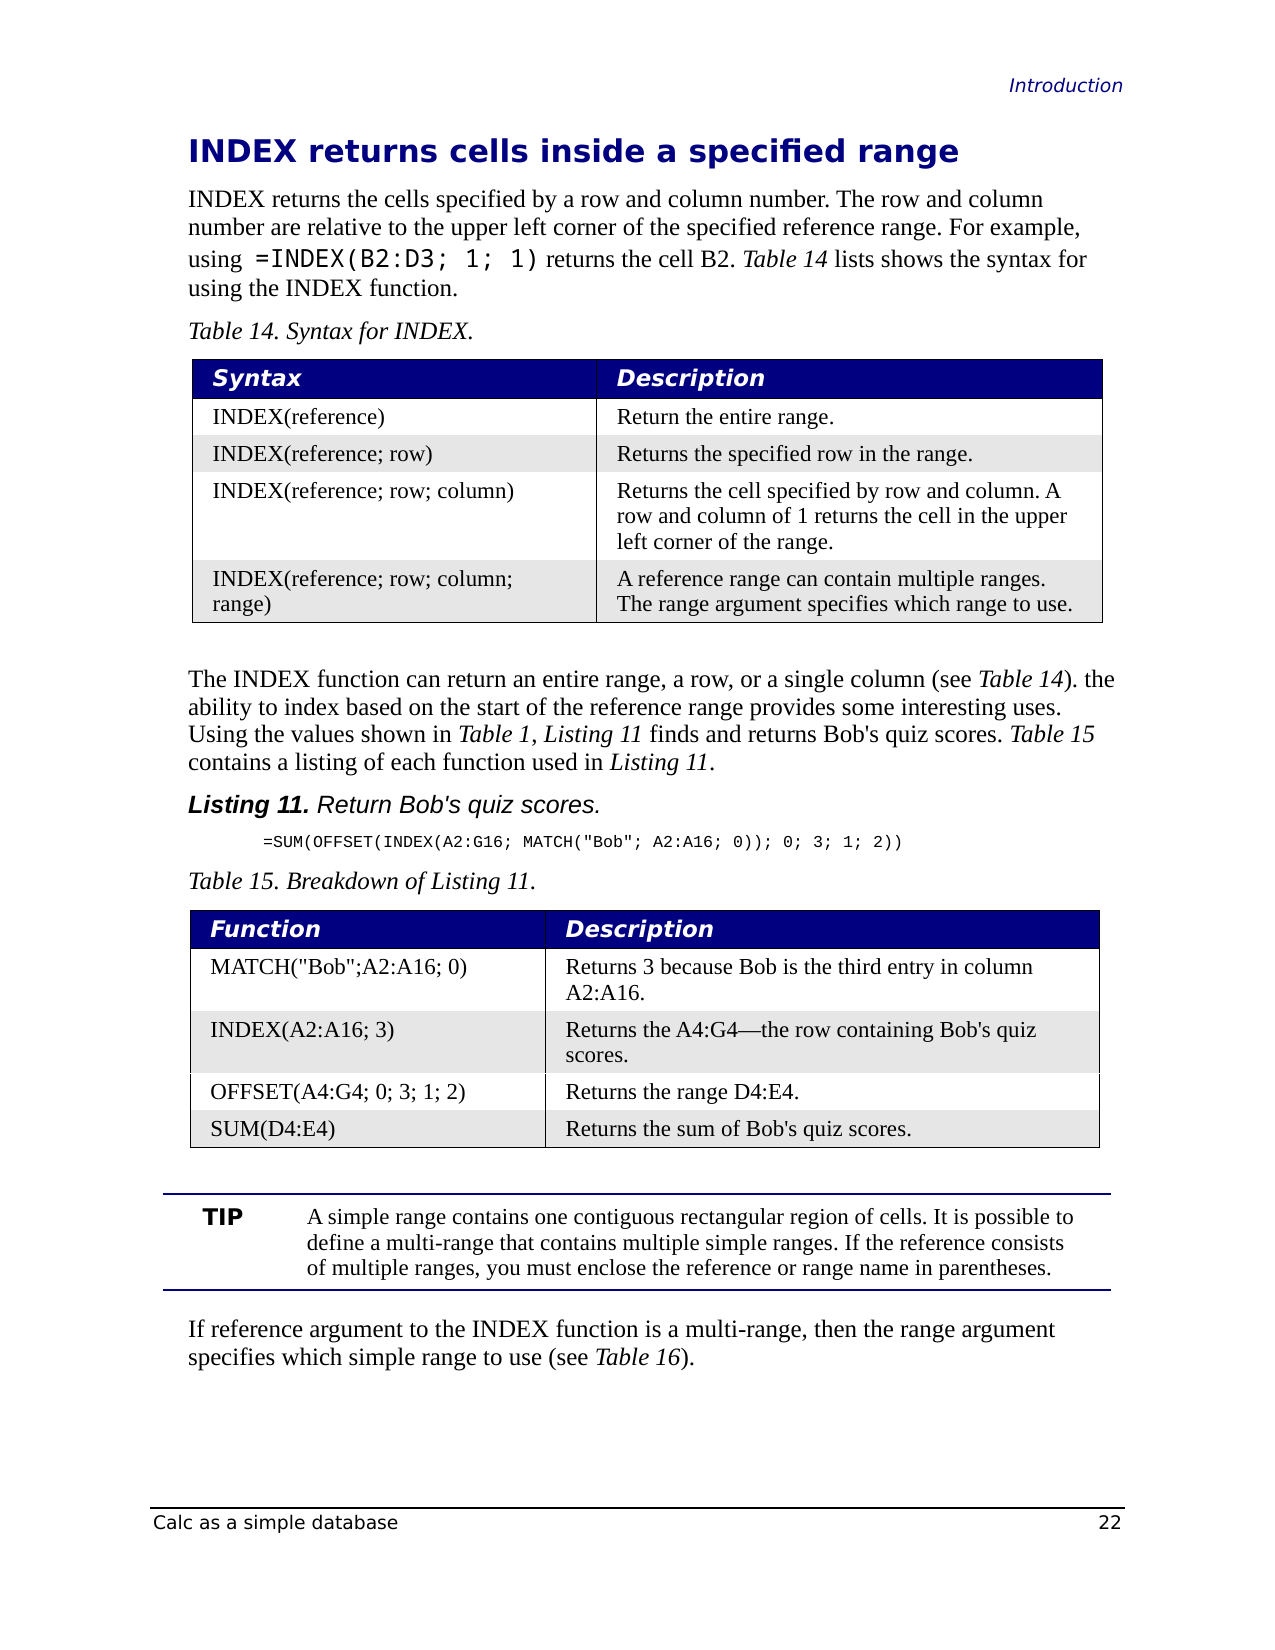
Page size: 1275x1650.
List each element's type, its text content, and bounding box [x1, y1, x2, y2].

list Listing 11. Return Bob's quiz scores. [188, 791, 1125, 819]
table_header Description [597, 360, 1102, 398]
text Table 15. Breakdown of Listing 11. [188, 867, 1125, 895]
table_cell INDEX(reference; row) [193, 435, 596, 472]
table_header TIP [163, 1195, 283, 1289]
table_cell OFFSET(A4:G4; 0; 3; 1; 2) [191, 1074, 545, 1110]
table_cell Return the entire range. [597, 399, 1102, 435]
subtitle INDEX returns cells inside a specified range [188, 134, 1125, 170]
table_cell A reference range can contain multiple ranges. The range argument specifies which range to use. [597, 560, 1102, 622]
table_header A simple range contains one contiguous rectangular region of cells. It is possible to define a multi-range that contains multiple simple ranges. If the reference consists of multiple ranges, you must enclose the reference or range name in parentheses. [283, 1195, 1111, 1289]
table_header Function [191, 911, 545, 948]
text =SUM(OFFSET(INDEX(A2:G16; MATCH("Bob"; A2:A16; 0)); 0; 3; 1; 2)) [263, 833, 1012, 852]
table_cell Returns 3 because Bob is the third entry in column A2:A16. [546, 949, 1099, 1011]
list INDEX returns the cells specified by a row and column number. The row and column number are relative to the upper left corner of the specified reference range. For example, using =INDEX(B2:D3; 1; 1) returns the cell B2. Table 14 lists shows the syntax for using the INDEX function. [188, 185, 1125, 302]
table_cell INDEX(reference; row; column) [193, 472, 596, 560]
table_cell Returns the A4:G4—the row containing Bob's quiz scores. [546, 1011, 1099, 1073]
text If reference argument to the INDEX function is a multi-range, then the range argument specifies which simple range to use (see Table 16). [188, 1315, 1125, 1370]
table_cell INDEX(reference) [193, 399, 596, 435]
table_cell Returns the range D4:E4. [546, 1074, 1099, 1110]
table_cell INDEX(reference; row; column; range) [193, 560, 596, 622]
text Table 14. Syntax for INDEX. [188, 317, 1125, 344]
table_cell Returns the sum of Bob's quiz scores. [546, 1110, 1099, 1147]
table_header Description [546, 911, 1099, 948]
table_cell INDEX(A2:A16; 3) [191, 1011, 545, 1073]
text The INDEX function can return an entire range, a row, or a single column (see Table 14). the ability to index based on the start of the reference range provides some interesting uses. Using the values shown in Table 1, Listing 11 finds and returns Bob's quiz scores. Table 15 contains a listing of each function used in Listing 11. [188, 665, 1125, 776]
table_cell SUM(D4:E4) [191, 1110, 545, 1147]
table_cell MATCH("Bob";A2:A16; 0) [191, 949, 545, 1011]
table_cell Returns the cell specified by row and column. A row and column of 1 returns the cell in the upper left corner of the range. [597, 472, 1102, 560]
table_header Syntax [193, 360, 596, 398]
table_cell Returns the specified row in the range. [597, 435, 1102, 472]
